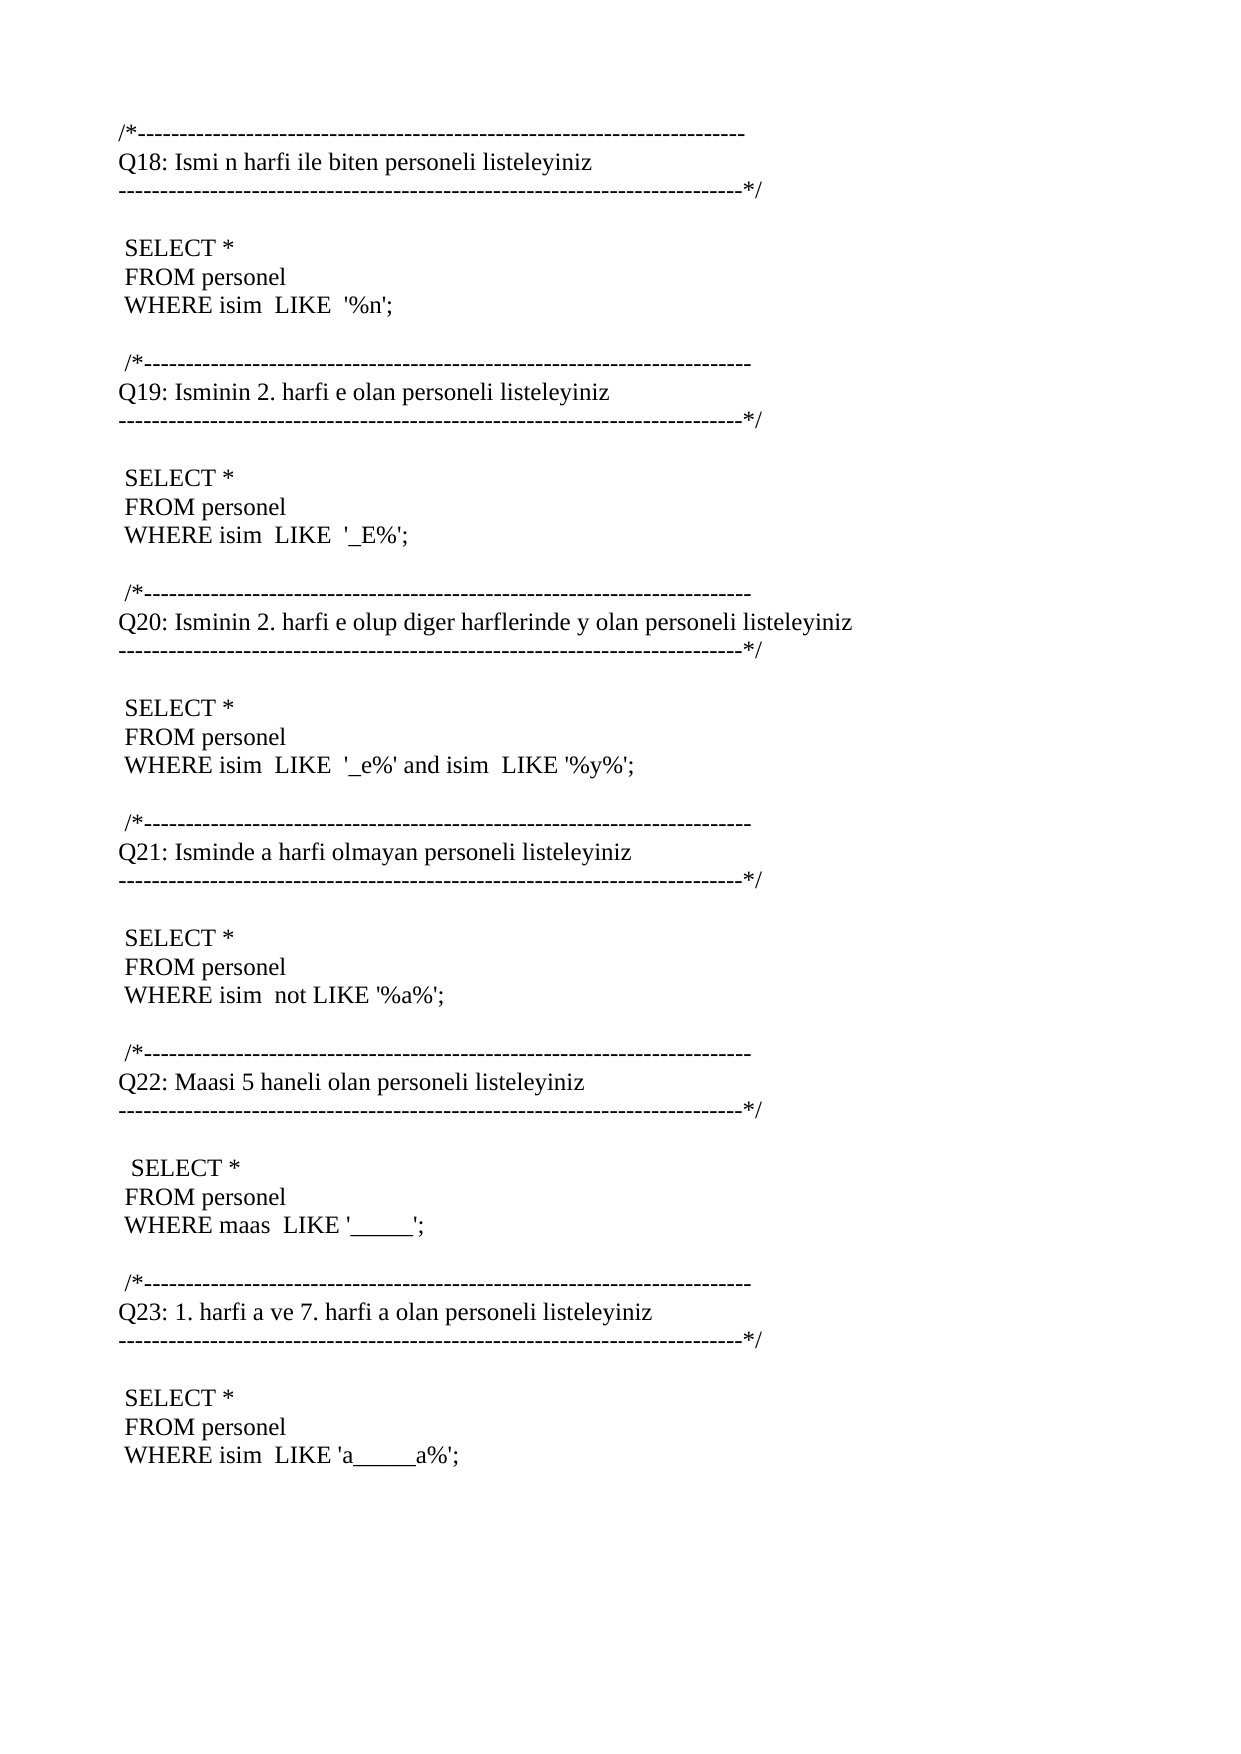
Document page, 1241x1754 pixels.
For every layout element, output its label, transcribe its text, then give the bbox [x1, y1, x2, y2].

text /*------------------------------------------------------------------------- Q18: Ismi n harfi ile biten personeli listeleyiniz ---------------------------------------------------------------------------*/ SELECT * FROM personel WHERE isim LIKE '%n'; /*------------------------------------------------------------------------- Q19: Isminin 2. harfi e olan personeli listeleyiniz ---------------------------------------------------------------------------*/ SELECT * FROM personel WHERE isim LIKE '_E%'; /*------------------------------------------------------------------------- Q20: Isminin 2. harfi e olup diger harflerinde y olan personeli listeleyiniz ---------------------------------------------------------------------------*/ SELECT * FROM personel WHERE isim LIKE '_e%' and isim LIKE '%y%'; /*------------------------------------------------------------------------- Q21: Isminde a harfi olmayan personeli listeleyiniz ---------------------------------------------------------------------------*/ SELECT * FROM personel WHERE isim not LIKE '%a%'; /*------------------------------------------------------------------------- Q22: Maasi 5 haneli olan personeli listeleyiniz ---------------------------------------------------------------------------*/ SELECT * FROM personel WHERE maas LIKE '_____'; /*------------------------------------------------------------------------- Q23: 1. harfi a ve 7. harfi a olan personeli listeleyiniz ---------------------------------------------------------------------------*/ SELECT * FROM personel WHERE isim LIKE 'a_____a%'; [118, 118, 1122, 1613]
